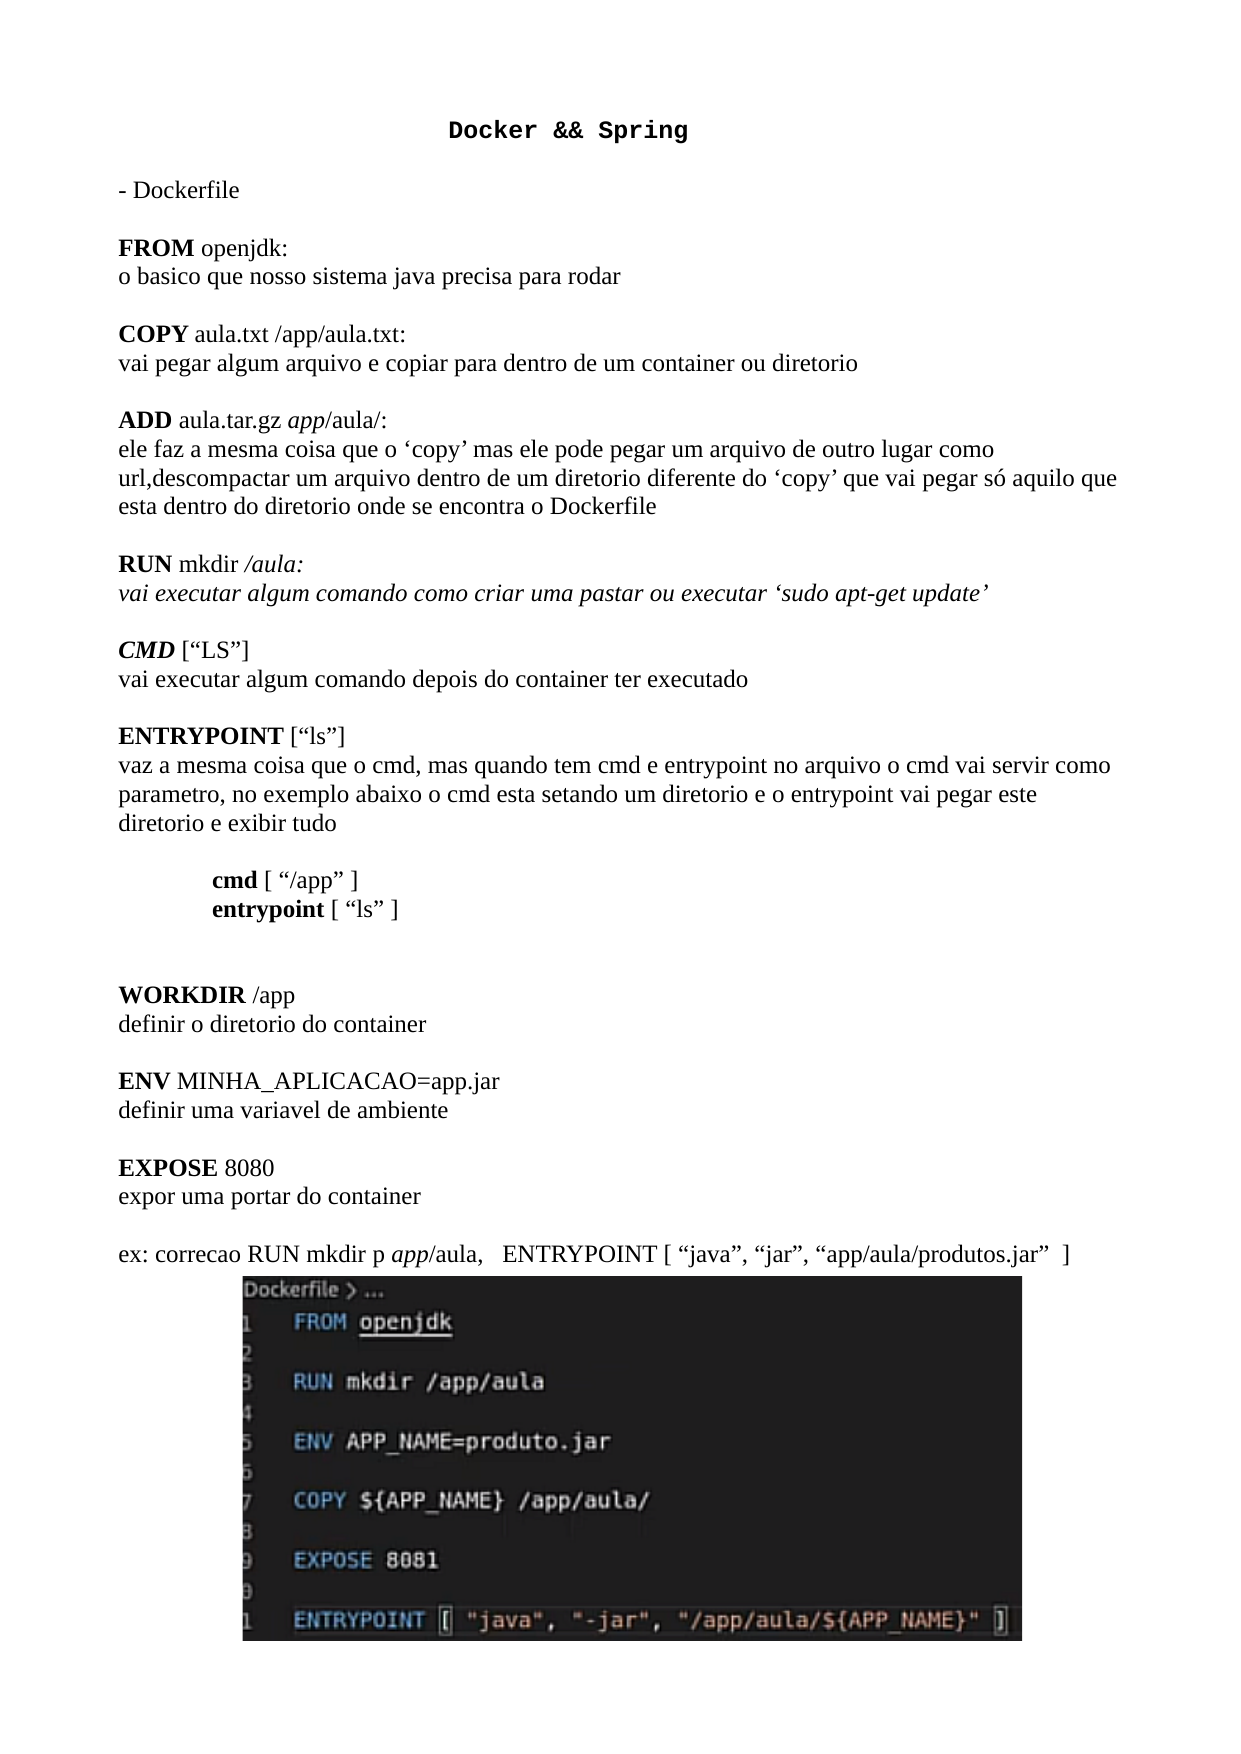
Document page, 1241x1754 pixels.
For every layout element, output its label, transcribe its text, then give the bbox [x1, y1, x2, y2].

picture [242, 1276, 1023, 1641]
text CMD [“LS”] [118, 635, 1122, 664]
text vai executar algum comando como criar uma pastar ou executar ‘sudo apt-get update’ [118, 578, 1122, 606]
text definir uma variavel de ambiente [118, 1095, 1122, 1124]
text entrypoint [ “ls” ] [118, 894, 1122, 923]
text ADD aula.tar.gz app/aula/: [118, 405, 1122, 434]
text vaz a mesma coisa que o cmd, mas quando tem cmd e entrypoint no arquivo o cmd vai servir como parametro, no exemplo abaixo o cmd esta setando um diretorio e o entrypoint vai pegar este diretorio e exibir tudo [118, 750, 1122, 836]
text vai pegar algum arquivo e copiar para dentro de um container ou diretorio [118, 348, 1122, 376]
text ele faz a mesma coisa que o ‘copy’ mas ele pode pegar um arquivo de outro lugar como url,descompactar um arquivo dentro de um diretorio diferente do ‘copy’ que vai pegar só aquilo que esta dentro do diretorio onde se encontra o Dockerfile [118, 434, 1122, 520]
text COPY aula.txt /app/aula.txt: [118, 319, 1122, 348]
text ENV MINHA_APLICACAO=app.jar [118, 1066, 1122, 1095]
text Docker && Spring [118, 118, 1122, 146]
text - Dockerfile [118, 175, 1122, 204]
text ex: correcao RUN mkdir p app/aula, ENTRYPOINT [ “java”, “jar”, “app/aula/produtos.jar” ] [118, 1239, 1122, 1268]
text expor uma portar do container [118, 1181, 1122, 1210]
text FROM openjdk: [118, 233, 1122, 261]
text ENTRYPOINT [“ls”] [118, 721, 1122, 750]
text cmd [ “/app” ] [118, 865, 1122, 894]
text EXPOSE 8080 [118, 1153, 1122, 1181]
text o basico que nosso sistema java precisa para rodar [118, 261, 1122, 290]
text RUN mkdir /aula: [118, 549, 1122, 578]
text vai executar algum comando depois do container ter executado [118, 664, 1122, 693]
text WORKDIR /app [118, 980, 1122, 1009]
text definir o diretorio do container [118, 1009, 1122, 1038]
